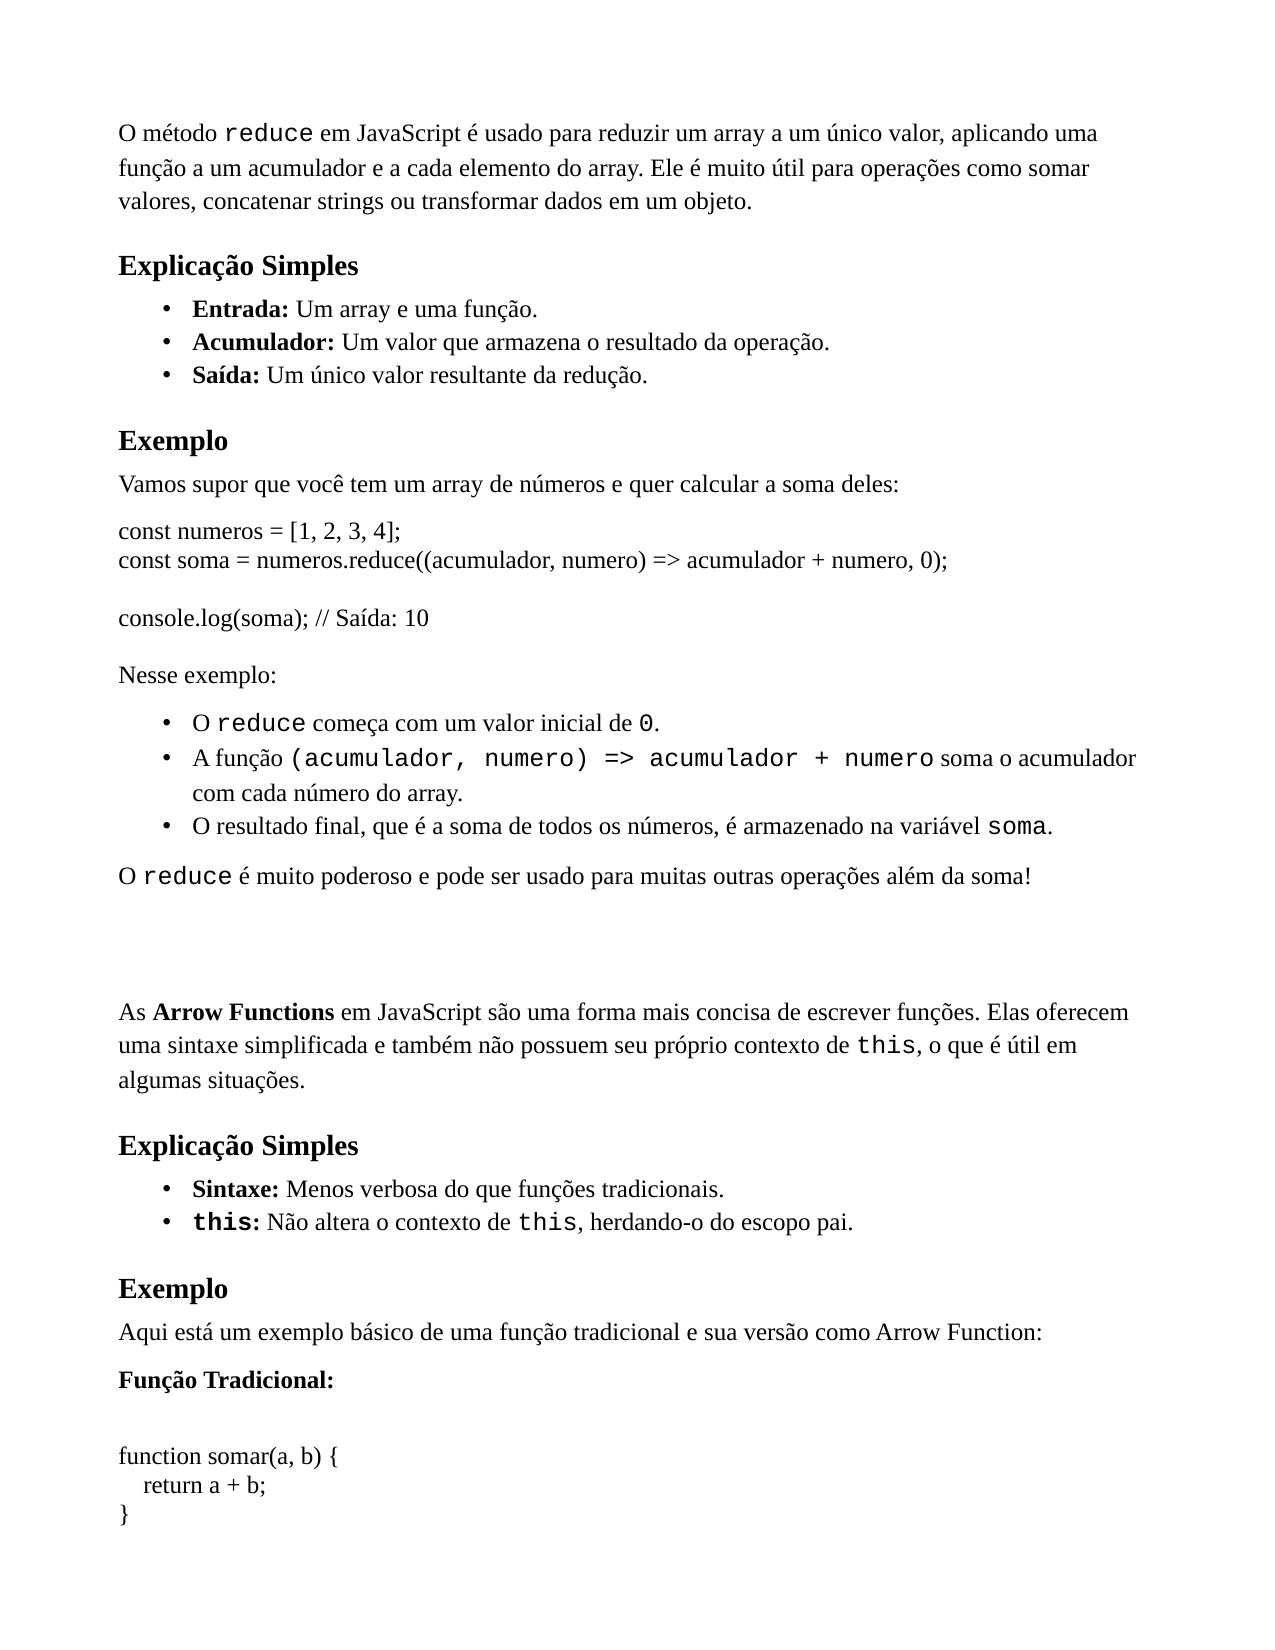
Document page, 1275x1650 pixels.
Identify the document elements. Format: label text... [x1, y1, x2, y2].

text return a + b; [118, 1470, 1157, 1499]
list Saída: Um único valor resultante da redução. [162, 361, 1157, 389]
text const soma = numeros.reduce((acumulador, numero) => acumulador + numero, 0); [118, 545, 1157, 574]
text Aqui está um exemplo básico de uma função tradicional e sua versão como Arrow Function: [118, 1317, 1157, 1346]
subtitle Exemplo [118, 1271, 1157, 1305]
text function somar(a, b) { [118, 1441, 1157, 1470]
text const numeros = [1, 2, 3, 4]; [118, 516, 1157, 545]
list A função (acumulador, numero) => acumulador + numero soma o acumulador com cada número do array. [162, 743, 1157, 807]
subtitle Exemplo [118, 423, 1157, 456]
subtitle Explicação Simples [118, 1128, 1157, 1161]
text O método reduce em JavaScript é usado para reduzir um array a um único valor, aplicando uma função a um acumulador e a cada elemento do array. Ele é muito útil para operações como somar valores, concatenar strings ou transformar dados em um objeto. [118, 118, 1157, 215]
list Acumulador: Um valor que armazena o resultado da operação. [162, 327, 1157, 356]
subtitle Explicação Simples [118, 248, 1157, 282]
text } [118, 1499, 1157, 1528]
list O reduce começa com um valor inicial de 0. [162, 708, 1157, 738]
text Nesse exemplo: [118, 660, 1157, 689]
text Vamos supor que você tem um array de números e quer calcular a soma deles: [118, 469, 1157, 497]
list Entrada: Um array e uma função. [162, 294, 1157, 323]
list Sintaxe: Menos verbosa do que funções tradicionais. [162, 1174, 1157, 1203]
list this: Não altera o contexto de this, herdando-o do escopo pai. [162, 1207, 1157, 1238]
text Função Tradicional: [118, 1365, 1157, 1394]
text As Arrow Functions em JavaScript são uma forma mais concisa de escrever funções. Elas oferecem uma sintaxe simplificada e também não possuem seu próprio contexto de this, o que é útil em algumas situações. [118, 997, 1157, 1094]
text O reduce é muito poderoso e pode ser usado para muitas outras operações além da soma! [118, 861, 1157, 892]
list O resultado final, que é a soma de todos os números, é armazenado na variável soma. [162, 811, 1157, 842]
text console.log(soma); // Saída: 10 [118, 603, 1157, 631]
